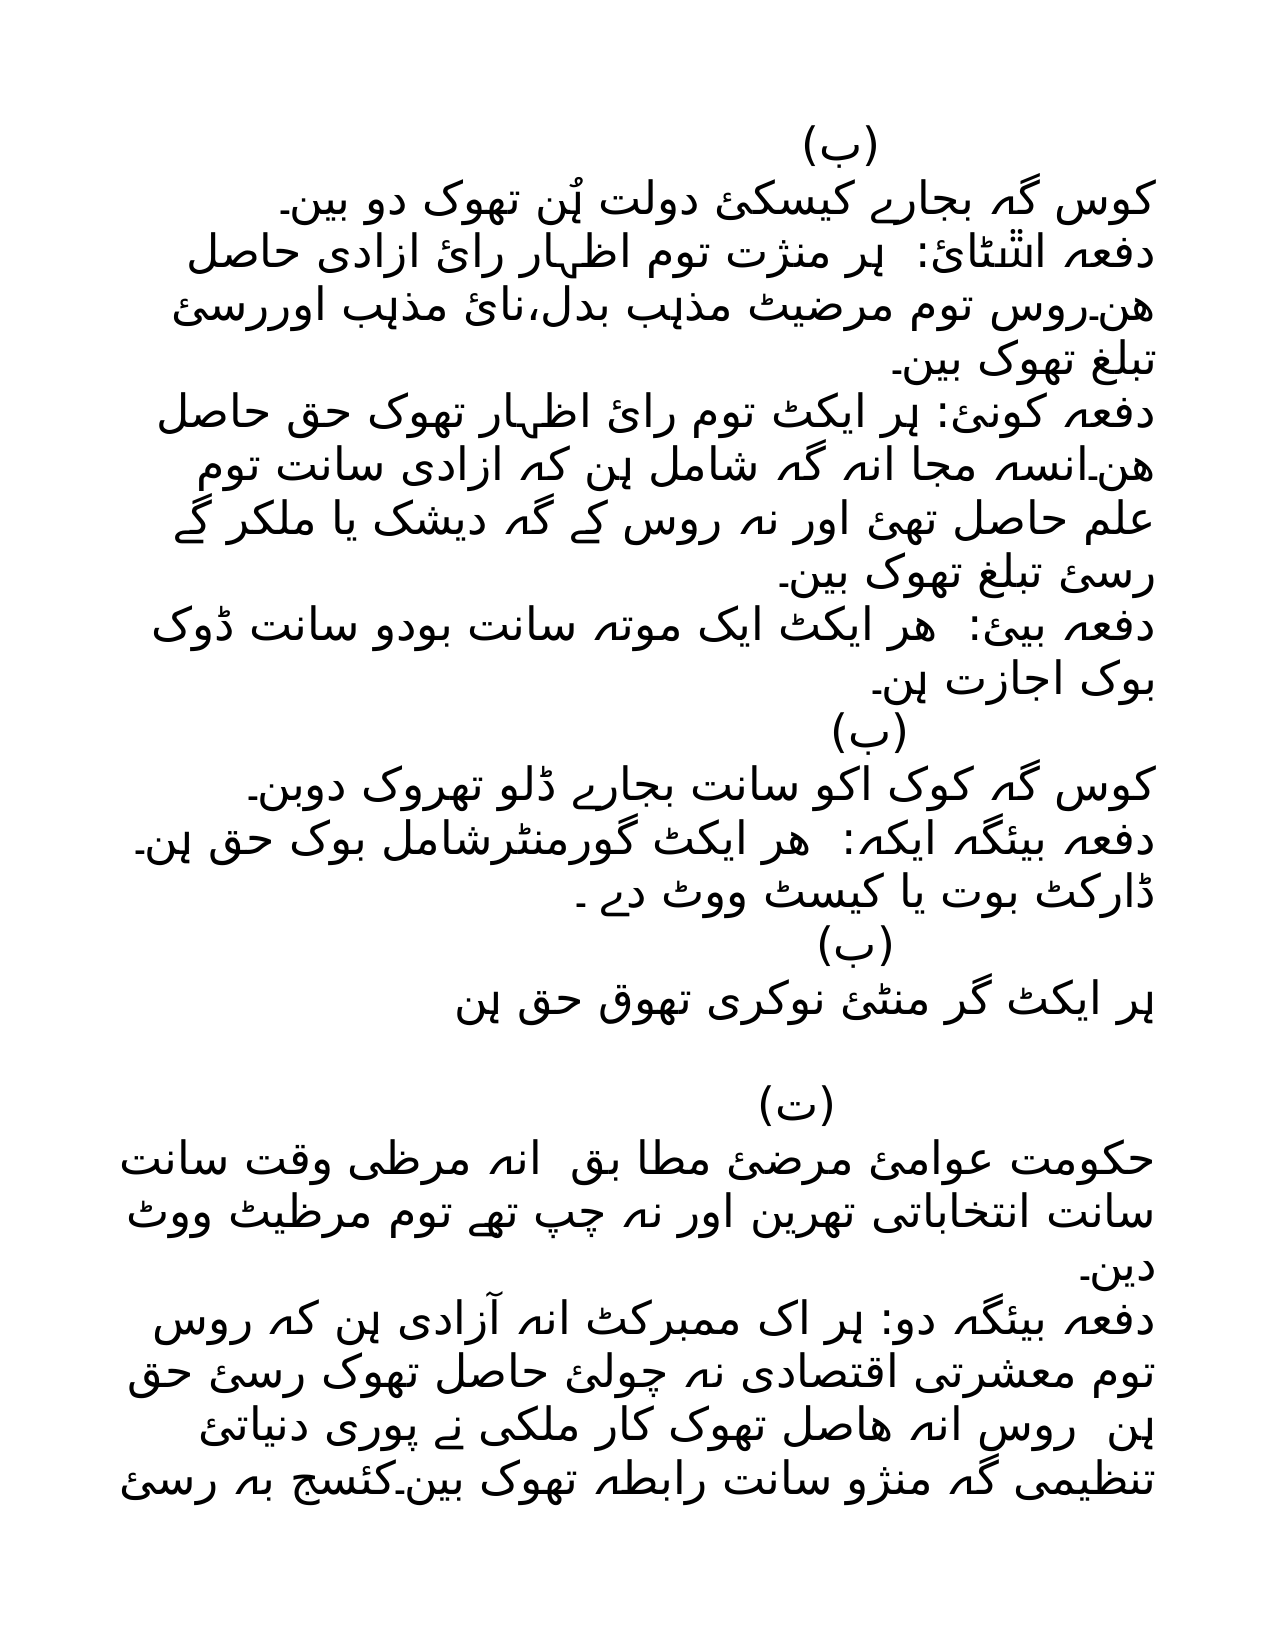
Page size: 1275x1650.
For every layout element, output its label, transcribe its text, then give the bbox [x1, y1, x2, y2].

text اقوام متحدائ منڙو حقوقوں پورئ دنئاتئ منݜور اقوام متحدای جر نل اسمبلیس منڙوحقوقوں منݜوری اعلان تھین ۔ کھیری وان پٹور منثوری موری لکھیتے ہن۔ آ نو شتیلو کومجو پھتو ریس توم پوراء سانتی ملکوٹ زور دی گے کہ ریس انئ موری توم توم ملکور گہ پورے جگوٹ اُ څھجارا تھئگےمسالٹ انہ موری ہر د یشٹ اوڅھجارا نے کھاس تھے سکولہ گہ متُی تعلیمئ اداروُ مجا گے پڑے پروجرے تھوریے چگا تھوکٹ زور دے گین۔انو کوم تھوککار کے گہ مئلک نے قومک کے گہ واجاک گینی چوک نہ تھوک ہن۔ منژو عا لمی حقوقو تمہد پورے انسانوں عزت گہ نہ حقوقی اک ہن ۔ کو کیسجہ بڈو ہن نہ کو کیسجہ چنہ ہن اور نہ ایک دشکر بئوککار ایک متو آزادی، حقوق ،ژولئ،پلولار، منوک نہ متوٹ دوک ژولارئ گٹومار ہن۔ انسانئ حقوقجولا پروا تہ نہ رسئ بذتئ بودے کھڇے شکلور نیکھان۔ کیسئ وجا گینئ انسانئ متٹ زک اوڅھجن۔ نہ پورا انسانوں انہ رک څھپنین کہ ایک ایو ماشراک بوت کیسر انسانوٹ توم مور تھوک ،مزہبئ،تو نہ ہر چئزی ازاد بہ بیوک رک تھین۔ آنی حقوقج عمل تھروک بودی ضروری ہن نہ نہٰ بی تو جکسہ چھپݜ بےبغاوت تھین۔قو مو مجا ژوالئ شول گہ مہر بسکی تھروک بودی لازمی ہن۔ کہ تو بودہ دیشور انہ شول گہ مہر اواجن۔ اقوام متحد س منژو حقوق گہ رسئ عزت گہ نہ چئ گہ مُݜائ حقوقو بارا مجا دوگونی حمایت تھیگن۔اور نہ رس جگوآزادی گہ جیلئ سکونئ معیار اوتھلو تھو کئ عزم تھیگن۔ نہ رسئ ممبر مُلکس آنے کس پیگہ کہ اقوام متحدہ سانتی مݜئجی نی پوری دنیاتر انسانئی حقو قی گہ ازادئ رڅالیں بین۔انسکار تھہ انہ بودی ضروری ہن انو کوم مکمل تھے ازادئ پوروت ہیر آٹرین۔ جرنل اسمبلی جر نل اسمبلیس اعلان تھین کہ انو عا لمی منشور پوری قومس توم معیار ڇھپین ہو ماشرای ہر ادارس انہسچ عمل تھےنہ تعلیم گہ تربیت گینی انی حقوقہ گہ ازادیو احترام تھوک پورئ قومس کوشش تھین۔ دفعہ اکھ: بوٹہ انسانی ازادئ ، حقوقی گہ نہ برابر ہن بٹو متو ایک ہن ۔ایسکار ایک متو سانت ژاء گہ ژولئ گینی بیوک اواجئ ۔ دفعہ دو: ہر منوژو انہ پورا ازادہیو مستحق ہن کو گہ کیسکجو بڑو نش نہ شکلئ ،باݜئ ،مزہپئ،قومئ، معشرای۔سیاستی یا موتی گہ جیک وجاک گینی بڑو یا چونو نیش برابر ہن۔مگم کو سہ کہ سانت کوکسگہ جیکگہ واجاک گینہ امتیاذی سلوک تھوک دوبین چاہہ رو کے ازاد ملککئ بوت یا رو قید ، اقوام متحدای مڅھو برابر ہن۔ دفعہ څہ: ہر منُژٹ توم جیلئ ازادی گہ تحفظئ حق ہن۔ دفعہ چار: کوکسہگہ کنیز یا غلام گینوک یا څھپوک دوبین۔نہ غلامئ گہ کنزی کے گہ شکلق بوت منع ہن۔ دفعہ پݨش: کوسکئٹ گہ زہنی، ڈیمئ ،سکھتی ، ظلم ،سزا ،زلیل تھوک دوبین۔ دفعہ ُݜہ: ہر موتئ انہ حق ہن ہر دیݜر قانون سہ رسئ سخصیت تسلیم تھئ۔ دفعہ ست: قانونئ آڅھیئ کھر پورہ پولہ ہن نہ بوٹس اکہ قانونجو مدد گینوک بینن۔اور نہ کوس انہ قانونئ خلاف ورزی تھین یا تھرئن تو او رٹھوک پورو حق ہن۔۔ دفعہ آنݜ: ہر ایکٹ انہ حق ہن کہ اگر کوس رسئ انہ حقوقی رھٹے گہ تہ روس انئ گینوککار با اختییار عدالتور بجوک بین۔ دفعہ دئ: ہر ایکسہ توم حق حاصل تھوککار ازاد عدالتی یا ازاد ججو سانت رجوء تھوک بین ریسٹ ݜیتئ جرومئ باراج۔ دفعہ اکائ: ہر او منژو کیسٹ فوجداری مقدمہ ݜاتن اکو بیگنا تھوک حق څھپین جب تک عدالتر رسئ جرم نہ نکھائ۔روس توم پوری صفائ دوک حق ہن ۔ ( ب)اگر کو منوژوق ائیو کومکج گرفتار ہن کو پوری دنئاتئ عدالتور جرم نوݜ تو او جرم جرم سمجھا نہ بئ۔ دفعہ بائ: کوسکئ گہ تومو، گوٹلہ ،لکھوک ،پڈوک معملاتور مداخلت تھوک دبین اور نہ اکئ کوس کیسکئ عزت یا کومڇ مداخلت تھین۔اے سجو رو قانون سہ رسئ حفاظت تھئ۔ دفعہ څوئ: ھر ایکٹ انہ حق ہن روس کے دیݜر،رک تھو آلٹ بجوک بین آل بیوک بین رو دنیاتئ کو گہ کوناک کہ نہ بئ۔ (ب) ہر ایکٹ انہ اختیار ہن روس توم وطن یا کے گہ وطنک پھت تھوک بین نہ الٹ بجوک بین، دفعہ چوندئ: ہر منژوکیٹ حق ہن کہ رو آکو زکجو بچت تھوکہ کر دنیا تئ کے گہ دیشکر گہ بئوک بئن۔ (ب) مگم رو عدالتئ کاروائ جہ اوڅھوک دبین کو غیر سیاسئ کومور ملوث ہن تہ ریسٹ اقوام متحدس انہ حق نہ دین۔ دفعہ پنزئ: ہر ایکٹ قومیتئ حق ہن۔ (ب) کوکسہ گہ رسئ قومیتئ حق ہُن تھوک دوبینن اور نہ نے رسئ قومیت پھت تھوکجو رٹھوک بینن۔ دفعہ شوئ: بڑی مولائ گہ بلہ نہ چیہ گہ موشہ ری کھئ گہ مزہپک رونگ یا شکلک بوت گر تھوک بینن نہ طلاق گہ دوک بینن۔ (ب) نکاح بال گہ مُلائ مرضئٹ بئ۔ (پ) خندان معشرائ کھرو ہن نہ کھریٹ شنگ تھوک حکومت گہ معشرائ زمداری ہن۔ دفعہ ستائ: ہر ایکٹ حق ہن کہ روس دولت سنوک بین ایک بی سنوت یا جگوں سانت گٹئ بے۔ (ب) کوس گہ بجارے کیسکئ دولت ہُن تھوک دو بین۔ دفعہ اݜٹائ: ہر منژت توم اظہار رائ ازادی حاصل ھن۔روس توم مرضیٹ مذہب بدل،نائ مذہب اوررسئ تبلغ تھوک بین۔ دفعہ کونئ: ہر ایکٹ توم رائ اظہار تھوک حق حاصل ھن۔انسہ مجا انہ گہ شامل ہن کہ ازادی سانت توم علم حاصل تھئ اور نہ روس کے گہ دیشک یا ملکر گے رسئ تبلغ تھوک بین۔ دفعہ بیئ: ھر ایکٹ ایک موتہ سانت بودو سانت ڈوک بوک اجازت ہن۔ (ب) کوس گہ کوک اکو سانت بجارے ڈلو تھروک دوبن۔ دفعہ بیئگہ ایکہ: ھر ایکٹ گورمنٹرشامل بوک حق ہن۔ڈارکٹ بوت یا کیسٹ ووٹ دے ۔ (ب) ہر ایکٹ گر منٹئ نوکری تھوق حق ہن (ت) حکومت عوامئ مرضئ مطا بق انہ مرظی وقت سانت سانت انتخاباتی تھرین اور نہ چپ تھے توم مرظیٹ ووٹ دین۔ دفعہ بیئگہ دو: ہر اک ممبرکٹ انہ آزادی ہن کہ روس توم معشرتی اقتصادی نہ چولئ حاصل تھوک رسئ حق ہن روس انہ ھاصل تھوک کار ملکی نے پوری دنیاتئ تنظیمی گہ منژو سانت رابطہ تھوک بین۔کئسج بہ رسئ عزتہ مجا بسکئار بئ۔ دفعہ بئگہ څہ: ہر ایکٹ انہ اختیتار حاصل ہن کہ روس توم مرضی مطابق کوم تھئ توم مرضی وتہ ھالاتور نہ بے روزگارئ خلاف توم حفاظت تھوک بین (ب) ھر منوژئ رسئ کومئ مطابق برابر حق لئجئ، (پ) ہر منوژ کوس کوم تھین تو روس خندانئ اور مݜٹرئ خیال چھپوک بین۔نہ رسئ مشٹرئ حفاظت تھوک ماشراٹ لازمئ ھن، (ت) ہر اکسہ توم نفع کار پیسہ سنوک کا روباررئ تنظیموں سا نت شا مل بوک بین۔ دفعہ بیگہ چار: ہر یکٹ توم کومجو فݜ تھہ ارام تھوک حق ہن۔انسہ مجا کومئ دوران یا فݜ تھہ څک بوک شامل ہن۔ دفعہ بئگہ پنُئ: مشٹوک زندگی تروک ہر اکئ حق ھن۔جلیکار مشٹو چئز کھوک نہ مشٹو چیز بنوک اکی نہ گوٹئ اینوٹ،مشٹو کھوراک ، مشٹو گوٹ ،مشٹو کت،نہ ہر مشٹو چیزر حق ہن ۔اورنہ روس اکو رڅئ بیروزگاریجو، کھپیارے جو،جوکجرے جو،مفھرئ جو، گھیوسرے جو ،رسئ ھق ہن انہ بوٹو خیال چھپوک بودئ لازمئ ہن۔ (ب) دئ پوڅھ گہ مئ خیال څھپوک گہ زروری ہن،ائ چھال بال کئ گریجو یربہ جالین یا فتوبہ رینوٹ پوری آزادی ہن نہ رنئ حفاظت لازمئ ہن۔ دفعہ بئگہ ݜہ: پڑوک ہر اکئ فرظں ہن ابتدائ تعلم پورئ مفت بئ چونہ کلاسور،نہ پومنکی اے بودی لازمئ بئ۔فنئ گہ پیشہ ور تعلیم گینوک عام انتظام بئ۔نہ علم گہ عقلئ بنیادج اعٰلئ تعلم گنوک اک حقوقی بین۔ (ب) تعلیمئ پوموکی مقصد اکو تیار تھوک،پریوک انسانئ حقوقوں خیال تھوک نہ انسانیتئ احترام تھوک بیئ۔ نہ اسجو بعد صبر ،ژولئ،جاک، قومو مجا ،مذہبو مجا اور نہ جگو مجا پیدا تھئ۔تو نہ اقوام متحدائ مشوٹ تروک مدد تھئ۔ (پ) پوموکی چھل بلو تعلم دوک رنئ ما مالو زمداری ہن، دفعہ بیگہ ست: ہر ایکٹ توم چولئ ازادی ہن کتابجو پڑے ساںئس ترقئر شامل بوک بین نہ توم مفاد گینوک بین۔ (ب) ہر ایکٹ توم مادہ مفاداتوں نہ اخلاقیاتوں خیال چھپوک حق ھن۔ دفعہ بیگہ آنش: ہر منوژس اکو ایو معاشرتئ نظامکر شامل بوک رک چھپئن کیسر رسئ پورئ ازادی ہن کو اجئ اعلان بون۔ دفعہ بیگہ نو: ہر ایکئ معشرار حقوقی ہن کہ تو رو بڑو گہ آل اکہ بین (ب) توم ازادی حاصل تھوک پورنو حق ہن نہ توم ازادی سانت موتو گہ ازادی خیال چھپوک لازمئ ہن انہ پورچ عمل تھروک قا نو نئ کوم ہن۔ (پ) انہ قانونی کوک سہ گہ اقوام متحدائ خلاف مشوٹ تھوک دو بینن۔ دفعہ بیگہ دئ: آ جئ دگن انو اعلانئ مطلب انہ نوش کہ کو منژوکسہ یا منژس ایو کومک تھین کیسچ رنو حق نوش۔کیسج بہ اجہ دئتے آزادئ گہ حقوقی سلف بئن۔ [118, 118, 1157, 1505]
